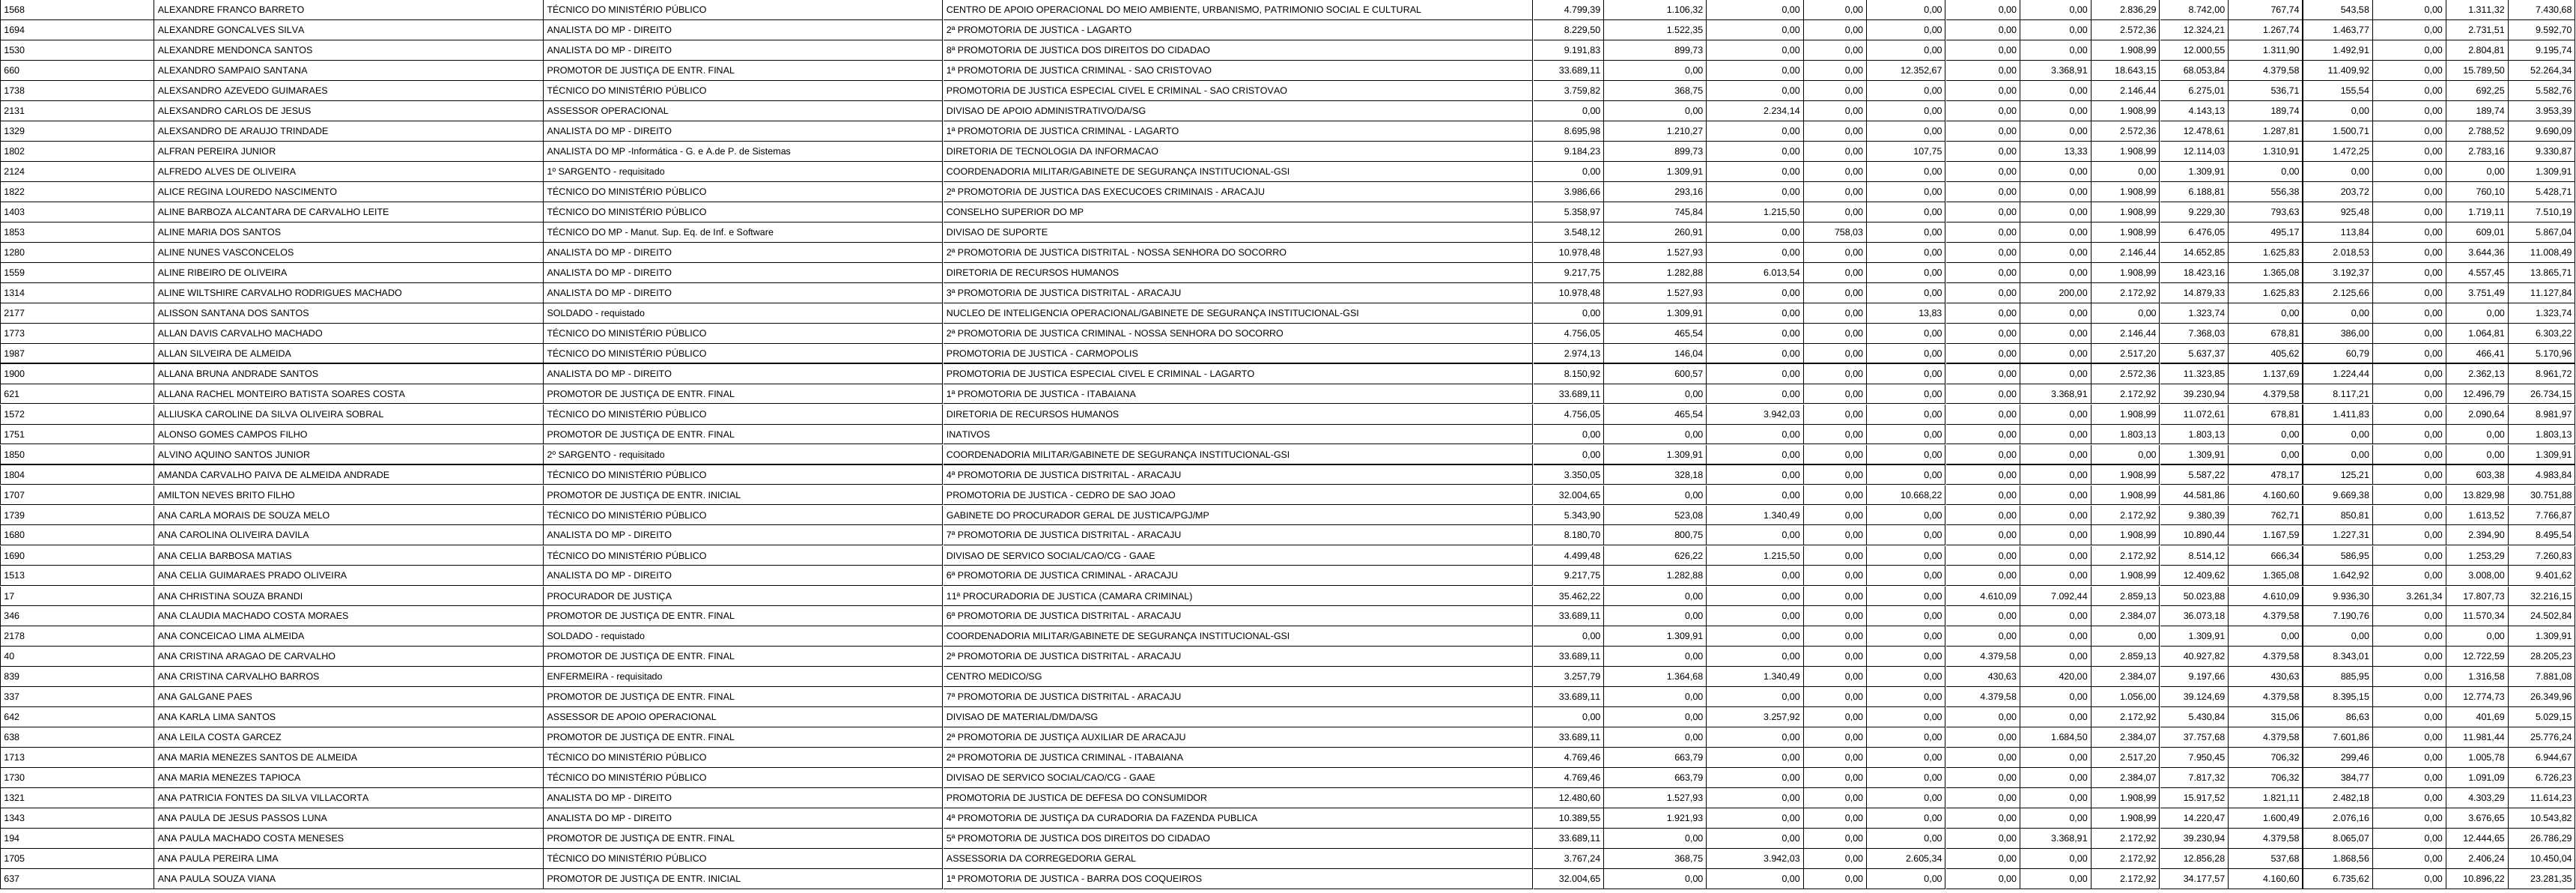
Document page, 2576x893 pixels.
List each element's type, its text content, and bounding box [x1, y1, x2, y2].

table_cell 2.076,16 [2303, 808, 2372, 828]
table_cell PROMOTOR DE JUSTIÇA DE ENTR. INICIAL [544, 869, 942, 889]
table_cell 0,00 [1804, 506, 1866, 524]
table_cell PROMOTOR DE JUSTIÇA DE ENTR. INICIAL [544, 485, 942, 504]
table_cell 1ª PROMOTORIA DE JUSTICA CRIMINAL - LAGARTO [944, 121, 1532, 141]
table_cell TÉCNICO DO MINISTÉRIO PÚBLICO [544, 182, 942, 202]
table_cell 0,00 [1707, 344, 1803, 363]
table_cell 12.722,59 [2446, 647, 2508, 666]
table_cell 68.053,84 [2160, 61, 2228, 80]
table_cell 4.143,13 [2160, 101, 2228, 121]
table_header TÉCNICO DO MINISTÉRIO PÚBLICO [544, 0, 942, 19]
table_cell 1.309,91 [2160, 626, 2228, 646]
table_cell TÉCNICO DO MINISTÉRIO PÚBLICO [544, 546, 942, 565]
table_cell 609,01 [2446, 223, 2508, 242]
table_cell TÉCNICO DO MINISTÉRIO PÚBLICO [544, 202, 942, 222]
table_cell 3.548,12 [1534, 223, 1603, 242]
table_cell 0,00 [1867, 667, 1945, 686]
table_cell 0,00 [1707, 142, 1803, 161]
table_cell 0,00 [2020, 546, 2091, 565]
table_cell TÉCNICO DO MINISTÉRIO PÚBLICO [544, 768, 942, 787]
table_cell 0,00 [2303, 303, 2372, 323]
table_cell 7.881,08 [2509, 667, 2575, 686]
table_cell 0,00 [2373, 344, 2446, 363]
table_cell 6.275,01 [2160, 81, 2228, 100]
table_cell 0,00 [2446, 303, 2508, 323]
table_cell 2177 [1, 303, 154, 323]
table_cell 0,00 [1707, 162, 1803, 181]
table_cell 33.689,11 [1534, 829, 1603, 848]
table_cell PROMOTOR DE JUSTIÇA DE ENTR. FINAL [544, 829, 942, 848]
table_cell 3.368,91 [2020, 384, 2091, 403]
table_cell 3.257,92 [1707, 707, 1803, 727]
table_cell 586,95 [2303, 546, 2372, 565]
table_cell 0,00 [1946, 303, 2020, 323]
table_cell 0,00 [1946, 263, 2020, 282]
table_cell 2ª PROMOTORIA DE JUSTIÇA AUXILIAR DE ARACAJU [944, 727, 1532, 747]
table_cell 0,00 [1604, 61, 1706, 80]
table_cell 10.978,48 [1534, 243, 1603, 262]
table_cell 0,00 [1707, 465, 1803, 484]
table_cell 1.613,52 [2446, 506, 2508, 524]
table_cell 0,00 [2020, 121, 2091, 141]
table_cell 6.726,23 [2509, 768, 2575, 787]
table_cell 0,00 [1946, 727, 2020, 747]
table_cell 2.384,07 [2092, 768, 2159, 787]
table_cell 189,74 [2229, 101, 2302, 121]
table_cell 0,00 [2020, 525, 2091, 545]
table_cell 0,00 [1946, 344, 2020, 363]
table_cell 0,00 [1946, 324, 2020, 343]
table_cell ALEXANDRE GONCALVES SILVA [154, 20, 543, 40]
table_cell DIRETORIA DE RECURSOS HUMANOS [944, 263, 1532, 282]
table_cell 37.757,68 [2160, 727, 2228, 747]
table_cell 0,00 [1804, 546, 1866, 565]
table_cell 24.502,84 [2509, 606, 2575, 626]
table_cell 33.689,11 [1534, 687, 1603, 706]
table_cell 346 [1, 606, 154, 626]
table_cell DIRETORIA DE RECURSOS HUMANOS [944, 405, 1532, 424]
table_cell 0,00 [2373, 606, 2446, 626]
table_cell 7ª PROMOTORIA DE JUSTICA DISTRITAL - ARACAJU [944, 687, 1532, 706]
table_cell 7.092,44 [2020, 587, 2091, 605]
table_cell 1.227,31 [2303, 525, 2372, 545]
table_cell ALEXANDRO SAMPAIO SANTANA [154, 61, 543, 80]
table_cell DIVISAO DE SERVICO SOCIAL/CAO/CG - GAAE [944, 768, 1532, 787]
table_cell 3.644,36 [2446, 243, 2508, 262]
table_cell 0,00 [1707, 243, 1803, 262]
table_cell 368,75 [1604, 81, 1706, 100]
table_cell 1.309,91 [2160, 445, 2228, 464]
table_cell 1.309,91 [1604, 303, 1706, 323]
table_cell 0,00 [1804, 768, 1866, 787]
table_cell 1.215,50 [1707, 546, 1803, 565]
table_cell 9.669,38 [2303, 485, 2372, 504]
table_cell 39.230,94 [2160, 384, 2228, 403]
table_cell 600,57 [1604, 364, 1706, 384]
table_cell 0,00 [1946, 405, 2020, 424]
table_cell 4.379,58 [2229, 829, 2302, 848]
table_cell ALINE BARBOZA ALCANTARA DE CARVALHO LEITE [154, 202, 543, 222]
table_cell 50.023,88 [2160, 587, 2228, 605]
table_cell 1773 [1, 324, 154, 343]
table_cell 1.803,13 [2509, 425, 2575, 444]
table_cell ANA CAROLINA OLIVEIRA DAVILA [154, 525, 543, 545]
table_cell 0,00 [1946, 101, 2020, 121]
table_cell 2.572,36 [2092, 364, 2159, 384]
table_cell 6.188,81 [2160, 182, 2228, 202]
table_header 0,00 [1946, 0, 2020, 19]
table_cell DIVISAO DE APOIO ADMINISTRATIVO/DA/SG [944, 101, 1532, 121]
table_cell ALLANA BRUNA ANDRADE SANTOS [154, 364, 543, 384]
table_cell 1.091,09 [2446, 768, 2508, 787]
table_cell 1.056,00 [2092, 687, 2159, 706]
table_cell ANA LEILA COSTA GARCEZ [154, 727, 543, 747]
table_cell 5.637,37 [2160, 344, 2228, 363]
table_cell 0,00 [1707, 647, 1803, 666]
table_cell 12.000,55 [2160, 40, 2228, 60]
table_cell 430,63 [2229, 667, 2302, 686]
table_cell 1.908,99 [2092, 405, 2159, 424]
table_cell PROMOTORIA DE JUSTICA ESPECIAL CIVEL E CRIMINAL - SAO CRISTOVAO [944, 81, 1532, 100]
table_cell PROMOTORIA DE JUSTICA - CARMOPOLIS [944, 344, 1532, 363]
table_cell 6.944,67 [2509, 748, 2575, 767]
table_cell 0,00 [2373, 869, 2446, 889]
table_cell 0,00 [1604, 829, 1706, 848]
table_cell 0,00 [1946, 202, 2020, 222]
table_cell 0,00 [1804, 748, 1866, 767]
table_cell 2.517,20 [2092, 748, 2159, 767]
table_cell 0,00 [2373, 223, 2446, 242]
table_cell 3.751,49 [2446, 283, 2508, 303]
table_cell 1.500,71 [2303, 121, 2372, 141]
table_cell 0,00 [1867, 445, 1945, 464]
table_cell 4.379,58 [1946, 647, 2020, 666]
table_cell 6.013,54 [1707, 263, 1803, 282]
table_cell PROMOTOR DE JUSTIÇA DE ENTR. FINAL [544, 647, 942, 666]
table_cell 0,00 [2373, 445, 2446, 464]
table_cell 1321 [1, 788, 154, 808]
table_cell 8.495,54 [2509, 525, 2575, 545]
table_cell 0,00 [2373, 849, 2446, 868]
table_cell 0,00 [2373, 829, 2446, 848]
table_cell 621 [1, 384, 154, 403]
table_cell 3.261,34 [2373, 587, 2446, 605]
table_cell 1.868,56 [2303, 849, 2372, 868]
table_cell CONSELHO SUPERIOR DO MP [944, 202, 1532, 222]
table_cell 466,41 [2446, 344, 2508, 363]
table_cell 0,00 [2020, 81, 2091, 100]
table_cell 0,00 [1534, 162, 1603, 181]
table_cell 1ª PROMOTORIA DE JUSTICA - ITABAIANA [944, 384, 1532, 403]
table_cell 7.601,86 [2303, 727, 2372, 747]
table_cell 0,00 [2020, 606, 2091, 626]
table_cell ANA CONCEICAO LIMA ALMEIDA [154, 626, 543, 646]
table_cell 32.216,15 [2509, 587, 2575, 605]
table_cell 0,00 [2373, 243, 2446, 262]
table_cell 0,00 [1804, 626, 1866, 646]
table_cell 0,00 [2092, 303, 2159, 323]
table_cell 0,00 [2373, 546, 2446, 565]
table_cell 1738 [1, 81, 154, 100]
table_cell 328,18 [1604, 465, 1706, 484]
table_cell 0,00 [1804, 142, 1866, 161]
table_cell 0,00 [2373, 121, 2446, 141]
table_cell 0,00 [2373, 263, 2446, 282]
table_cell 1.064,81 [2446, 324, 2508, 343]
table_cell 0,00 [1867, 727, 1945, 747]
table_cell 0,00 [1946, 485, 2020, 504]
table_cell 0,00 [1534, 303, 1603, 323]
table_cell 1.908,99 [2092, 263, 2159, 282]
table_cell 1ª PROMOTORIA DE JUSTICA CRIMINAL - SAO CRISTOVAO [944, 61, 1532, 80]
table_cell 33.689,11 [1534, 727, 1603, 747]
table_header 8.742,00 [2160, 0, 2228, 19]
table_cell 0,00 [1946, 808, 2020, 828]
table_cell 2.362,13 [2446, 364, 2508, 384]
table_cell 0,00 [1946, 121, 2020, 141]
table_cell 1.908,99 [2092, 182, 2159, 202]
table_cell 13.865,71 [2509, 263, 2575, 282]
table_cell 0,00 [1604, 101, 1706, 121]
table_cell 0,00 [1867, 121, 1945, 141]
table_cell 0,00 [1867, 587, 1945, 605]
table_cell 1853 [1, 223, 154, 242]
table_cell 200,00 [2020, 283, 2091, 303]
table_cell PROMOTOR DE JUSTIÇA DE ENTR. FINAL [544, 727, 942, 747]
table_cell 12.856,28 [2160, 849, 2228, 868]
table_cell 0,00 [1804, 849, 1866, 868]
table_cell COORDENADORIA MILITAR/GABINETE DE SEGURANÇA INSTITUCIONAL-GSI [944, 162, 1532, 181]
table_cell 0,00 [2373, 667, 2446, 686]
table_cell 0,00 [1867, 829, 1945, 848]
table_cell 638 [1, 727, 154, 747]
table_header 0,00 [1804, 0, 1866, 19]
table_cell 2ª PROMOTORIA DE JUSTICA DISTRITAL - ARACAJU [944, 647, 1532, 666]
table_cell 7.510,19 [2509, 202, 2575, 222]
table_cell 793,63 [2229, 202, 2302, 222]
table_cell 0,00 [1867, 566, 1945, 585]
table_cell 1ª PROMOTORIA DE JUSTICA - BARRA DOS COQUEIROS [944, 869, 1532, 889]
table_cell 1.311,90 [2229, 40, 2302, 60]
table_header CENTRO DE APOIO OPERACIONAL DO MEIO AMBIENTE, URBANISMO, PATRIMONIO SOCIAL E CULTURAL [944, 0, 1532, 19]
table_cell 0,00 [1604, 425, 1706, 444]
table_cell 2.406,24 [2446, 849, 2508, 868]
table_cell 1572 [1, 405, 154, 424]
table_cell 0,00 [1707, 20, 1803, 40]
table_cell 0,00 [2020, 687, 2091, 706]
table_cell 14.879,33 [2160, 283, 2228, 303]
table_cell 189,74 [2446, 101, 2508, 121]
table_cell ANA PAULA DE JESUS PASSOS LUNA [154, 808, 543, 828]
table_cell 420,00 [2020, 667, 2091, 686]
table_cell 0,00 [2020, 223, 2091, 242]
table_cell ANA KARLA LIMA SANTOS [154, 707, 543, 727]
table_cell 194 [1, 829, 154, 848]
table_cell 0,00 [1804, 61, 1866, 80]
table_cell 9.195,74 [2509, 40, 2575, 60]
table_cell 337 [1, 687, 154, 706]
table_cell 8.514,12 [2160, 546, 2228, 565]
table_cell 0,00 [1707, 425, 1803, 444]
table_cell 678,81 [2229, 324, 2302, 343]
table_cell 0,00 [1946, 40, 2020, 60]
table_cell 26.734,15 [2509, 384, 2575, 403]
table_cell 0,00 [1946, 525, 2020, 545]
table_cell 1822 [1, 182, 154, 202]
table_cell 0,00 [1604, 687, 1706, 706]
table_cell 0,00 [1946, 506, 2020, 524]
table_cell 0,00 [2020, 506, 2091, 524]
table_cell 0,00 [1534, 626, 1603, 646]
table_cell 7.950,45 [2160, 748, 2228, 767]
table_cell 1680 [1, 525, 154, 545]
table_cell 1690 [1, 546, 154, 565]
table_cell 0,00 [2373, 566, 2446, 585]
table_cell 11.409,92 [2303, 61, 2372, 80]
table_cell 0,00 [2446, 626, 2508, 646]
table_cell 9.197,66 [2160, 667, 2228, 686]
table_cell 0,00 [2020, 465, 2091, 484]
table_cell 2.384,07 [2092, 727, 2159, 747]
table_cell 0,00 [1804, 81, 1866, 100]
table_cell 1513 [1, 566, 154, 585]
table_cell INATIVOS [944, 425, 1532, 444]
table_cell 0,00 [2303, 162, 2372, 181]
table_cell 1.309,91 [1604, 445, 1706, 464]
table_cell 0,00 [1867, 283, 1945, 303]
table_cell 2.146,44 [2092, 324, 2159, 343]
table_cell 293,16 [1604, 182, 1706, 202]
table_cell 1.267,74 [2229, 20, 2302, 40]
table_cell ANALISTA DO MP - DIREITO [544, 283, 942, 303]
table_cell 1.908,99 [2092, 566, 2159, 585]
table_cell PROMOTOR DE JUSTIÇA DE ENTR. FINAL [544, 606, 942, 626]
table_cell 14.652,85 [2160, 243, 2228, 262]
table_cell DIVISAO DE SUPORTE [944, 223, 1532, 242]
table_cell 0,00 [1867, 707, 1945, 727]
table_cell 26.349,96 [2509, 687, 2575, 706]
table_cell 2178 [1, 626, 154, 646]
table_cell ALFREDO ALVES DE OLIVEIRA [154, 162, 543, 181]
table_cell 12.774,73 [2446, 687, 2508, 706]
table_cell 0,00 [2373, 142, 2446, 161]
table_cell 0,00 [2020, 182, 2091, 202]
table_cell 762,71 [2229, 506, 2302, 524]
table_cell ASSESSORIA DA CORREGEDORIA GERAL [944, 849, 1532, 868]
table_cell ANALISTA DO MP - DIREITO [544, 20, 942, 40]
table_cell 2.731,51 [2446, 20, 2508, 40]
table_cell 2.572,36 [2092, 121, 2159, 141]
table_cell 0,00 [2303, 445, 2372, 464]
table_cell 0,00 [1707, 869, 1803, 889]
table_cell 0,00 [2373, 748, 2446, 767]
table_cell 0,00 [1946, 768, 2020, 787]
table_cell 2.172,92 [2092, 707, 2159, 727]
table_cell 0,00 [1804, 40, 1866, 60]
table_cell 0,00 [2373, 182, 2446, 202]
table_cell 4.379,58 [2229, 606, 2302, 626]
table_cell 0,00 [2020, 101, 2091, 121]
table_cell 2ª PROMOTORIA DE JUSTICA DAS EXECUCOES CRIMINAIS - ARACAJU [944, 182, 1532, 202]
table_cell 4ª PROMOTORIA DE JUSTIÇA DA CURADORIA DA FAZENDA PUBLICA [944, 808, 1532, 828]
table_cell 33.689,11 [1534, 606, 1603, 626]
table_cell 1.282,88 [1604, 566, 1706, 585]
table_cell 0,00 [1804, 303, 1866, 323]
table_cell ALEXSANDRO DE ARAUJO TRINDADE [154, 121, 543, 141]
table_cell 0,00 [1804, 405, 1866, 424]
table_cell 0,00 [2092, 626, 2159, 646]
table_cell 8.395,15 [2303, 687, 2372, 706]
table_cell 0,00 [1946, 748, 2020, 767]
table_cell 9.936,30 [2303, 587, 2372, 605]
table_cell 1.309,91 [2509, 626, 2575, 646]
table_cell 0,00 [2092, 445, 2159, 464]
table_cell 1.309,91 [1604, 626, 1706, 646]
table_cell 1530 [1, 40, 154, 60]
table_cell 39.230,94 [2160, 829, 2228, 848]
table_cell TÉCNICO DO MINISTÉRIO PÚBLICO [544, 748, 942, 767]
table_cell 3ª PROMOTORIA DE JUSTICA DISTRITAL - ARACAJU [944, 283, 1532, 303]
table_cell 0,00 [1946, 869, 2020, 889]
table_cell 0,00 [2020, 405, 2091, 424]
table_cell 0,00 [1867, 405, 1945, 424]
table_cell TÉCNICO DO MINISTÉRIO PÚBLICO [544, 324, 942, 343]
table_cell 4.756,05 [1534, 405, 1603, 424]
table_cell 0,00 [1867, 243, 1945, 262]
table_cell 0,00 [2020, 485, 2091, 504]
table_header 0,00 [2020, 0, 2091, 19]
table_cell TÉCNICO DO MINISTÉRIO PÚBLICO [544, 849, 942, 868]
table_cell 34.177,57 [2160, 869, 2228, 889]
table_cell 0,00 [1804, 485, 1866, 504]
table_cell 0,00 [1804, 20, 1866, 40]
table_cell 850,81 [2303, 506, 2372, 524]
table_cell 0,00 [1707, 384, 1803, 403]
table_cell 5.029,15 [2509, 707, 2575, 727]
table_cell 1713 [1, 748, 154, 767]
table_cell 9.229,30 [2160, 202, 2228, 222]
table_cell 2.172,92 [2092, 829, 2159, 848]
table_cell 0,00 [1804, 727, 1866, 747]
table_cell 10.668,22 [1867, 485, 1945, 504]
table_cell 0,00 [2373, 162, 2446, 181]
table_cell 0,00 [2373, 61, 2446, 80]
table_cell 4ª PROMOTORIA DE JUSTICA DISTRITAL - ARACAJU [944, 465, 1532, 484]
table_cell 1.642,92 [2303, 566, 2372, 585]
table_cell 0,00 [1804, 162, 1866, 181]
table_cell 33.689,11 [1534, 647, 1603, 666]
table_cell ALINE NUNES VASCONCELOS [154, 243, 543, 262]
table_cell 9.592,70 [2509, 20, 2575, 40]
table_cell 1.625,83 [2229, 283, 2302, 303]
table_cell 1.215,50 [1707, 202, 1803, 222]
table_cell 0,00 [1707, 626, 1803, 646]
table_cell 0,00 [1867, 647, 1945, 666]
table_header 2.836,29 [2092, 0, 2159, 19]
table_cell 8.229,50 [1534, 20, 1603, 40]
table_cell 1.908,99 [2092, 142, 2159, 161]
table_cell 1.282,88 [1604, 263, 1706, 282]
table_cell 0,00 [2020, 20, 2091, 40]
table_cell 3.368,91 [2020, 829, 2091, 848]
table_cell 7.190,76 [2303, 606, 2372, 626]
table_cell 2.783,16 [2446, 142, 2508, 161]
table_cell 11.981,44 [2446, 727, 2508, 747]
table_cell 2.234,14 [1707, 101, 1803, 121]
table_cell ALINE WILTSHIRE CARVALHO RODRIGUES MACHADO [154, 283, 543, 303]
table_cell 7.817,32 [2160, 768, 2228, 787]
table_cell 6ª PROMOTORIA DE JUSTICA CRIMINAL - ARACAJU [944, 566, 1532, 585]
table_cell 1.527,93 [1604, 283, 1706, 303]
table_cell 3.942,03 [1707, 849, 1803, 868]
table_cell 0,00 [1867, 546, 1945, 565]
table_cell 0,00 [1867, 81, 1945, 100]
table_header 0,00 [2373, 0, 2446, 19]
table_cell 1.684,50 [2020, 727, 2091, 747]
table_cell 0,00 [2020, 243, 2091, 262]
table_cell 1.522,35 [1604, 20, 1706, 40]
table_cell 2.125,66 [2303, 283, 2372, 303]
table_cell ANALISTA DO MP - DIREITO [544, 808, 942, 828]
table_cell 0,00 [1604, 869, 1706, 889]
table_cell ANA PAULA MACHADO COSTA MENESES [154, 829, 543, 848]
table_cell 13.829,98 [2446, 485, 2508, 504]
table_cell 0,00 [1707, 768, 1803, 787]
table_cell 4.379,58 [2229, 384, 2302, 403]
table_cell 7.766,87 [2509, 506, 2575, 524]
table_cell SOLDADO - requistado [544, 626, 942, 646]
table_cell 0,00 [1804, 384, 1866, 403]
table_cell 1804 [1, 465, 154, 484]
table_cell 2.172,92 [2092, 849, 2159, 868]
table_cell 0,00 [2229, 626, 2302, 646]
table_cell ANALISTA DO MP - DIREITO [544, 263, 942, 282]
table_cell 4.983,84 [2509, 465, 2575, 484]
table_cell 10.890,44 [2160, 525, 2228, 545]
table_cell 0,00 [2373, 303, 2446, 323]
table_cell 8.065,07 [2303, 829, 2372, 848]
table_cell 4.379,58 [2229, 61, 2302, 80]
table_cell 0,00 [1804, 606, 1866, 626]
table_cell 0,00 [1707, 587, 1803, 605]
table_cell 1.908,99 [2092, 465, 2159, 484]
table_cell 2.394,90 [2446, 525, 2508, 545]
table_cell 1.908,99 [2092, 808, 2159, 828]
table_cell 0,00 [2229, 425, 2302, 444]
table_cell AMILTON NEVES BRITO FILHO [154, 485, 543, 504]
table_cell 1.719,11 [2446, 202, 2508, 222]
table_cell 0,00 [2373, 364, 2446, 384]
table_cell 0,00 [1604, 587, 1706, 605]
table_cell 0,00 [1946, 606, 2020, 626]
table_cell 1987 [1, 344, 154, 363]
table_cell 1329 [1, 121, 154, 141]
table_cell 0,00 [2020, 425, 2091, 444]
table_cell 1802 [1, 142, 154, 161]
table_cell 1.323,74 [2509, 303, 2575, 323]
table_cell 4.303,29 [2446, 788, 2508, 808]
table_cell 9.191,83 [1534, 40, 1603, 60]
table_cell 0,00 [1804, 121, 1866, 141]
table_cell 0,00 [2020, 849, 2091, 868]
table_cell 1.253,29 [2446, 546, 2508, 565]
table_cell 0,00 [2373, 525, 2446, 545]
table_cell 0,00 [1804, 587, 1866, 605]
table_cell 60,79 [2303, 344, 2372, 363]
table_cell NUCLEO DE INTELIGENCIA OPERACIONAL/GABINETE DE SEGURANÇA INSTITUCIONAL-GSI [944, 303, 1532, 323]
table_cell 0,00 [2020, 303, 2091, 323]
table_cell 0,00 [1707, 606, 1803, 626]
table_cell 0,00 [1707, 324, 1803, 343]
table_cell 5.587,22 [2160, 465, 2228, 484]
table_cell 0,00 [2446, 162, 2508, 181]
table_cell 9.330,87 [2509, 142, 2575, 161]
table_cell TÉCNICO DO MINISTÉRIO PÚBLICO [544, 506, 942, 524]
table_cell 0,00 [1604, 707, 1706, 727]
table_cell 0,00 [2020, 162, 2091, 181]
table_cell GABINETE DO PROCURADOR GERAL DE JUSTICA/PGJ/MP [944, 506, 1532, 524]
table_cell 5.430,84 [2160, 707, 2228, 727]
table_cell 0,00 [2020, 344, 2091, 363]
table_cell 12.409,62 [2160, 566, 2228, 585]
table_cell 1.411,83 [2303, 405, 2372, 424]
table_cell 0,00 [1867, 202, 1945, 222]
table_cell 0,00 [1804, 263, 1866, 282]
table_cell 1559 [1, 263, 154, 282]
table_cell 0,00 [1604, 647, 1706, 666]
table_cell 0,00 [2020, 263, 2091, 282]
table_cell 0,00 [1804, 324, 1866, 343]
table_cell ALFRAN PEREIRA JUNIOR [154, 142, 543, 161]
table_cell 10.389,55 [1534, 808, 1603, 828]
table_cell 0,00 [1946, 849, 2020, 868]
table_cell 4.769,46 [1534, 768, 1603, 787]
table_cell ANA CELIA BARBOSA MATIAS [154, 546, 543, 565]
table_cell 692,25 [2446, 81, 2508, 100]
table_cell 0,00 [1946, 81, 2020, 100]
table_cell ANA PAULA SOUZA VIANA [154, 869, 543, 889]
table_cell TÉCNICO DO MINISTÉRIO PÚBLICO [544, 81, 942, 100]
table_cell 0,00 [2020, 626, 2091, 646]
table_header 1568 [1, 0, 154, 19]
table_cell 2.482,18 [2303, 788, 2372, 808]
table_cell 0,00 [1867, 344, 1945, 363]
table_cell 3.942,03 [1707, 405, 1803, 424]
table_cell 1.908,99 [2092, 788, 2159, 808]
table_cell SOLDADO - requistado [544, 303, 942, 323]
table_cell 0,00 [1867, 788, 1945, 808]
table_cell 10.978,48 [1534, 283, 1603, 303]
table_cell 0,00 [2092, 162, 2159, 181]
table_cell 23.281,35 [2509, 869, 2575, 889]
table_cell 18.423,16 [2160, 263, 2228, 282]
table_cell 0,00 [1707, 121, 1803, 141]
table_cell 2ª PROMOTORIA DE JUSTICA - LAGARTO [944, 20, 1532, 40]
table_cell 0,00 [1946, 829, 2020, 848]
table_cell 7.260,83 [2509, 546, 2575, 565]
table_cell 0,00 [1804, 788, 1866, 808]
table_cell ANA GALGANE PAES [154, 687, 543, 706]
table_cell 0,00 [2303, 626, 2372, 646]
table_cell 0,00 [1707, 788, 1803, 808]
table_cell 8.981,97 [2509, 405, 2575, 424]
table_cell 0,00 [2373, 626, 2446, 646]
table_cell 0,00 [2446, 425, 2508, 444]
table_cell 3.676,65 [2446, 808, 2508, 828]
table_cell 0,00 [1946, 546, 2020, 565]
table_cell ANALISTA DO MP - DIREITO [544, 121, 942, 141]
table_cell 0,00 [1534, 445, 1603, 464]
table_cell 2.146,44 [2092, 81, 2159, 100]
table_cell ANALISTA DO MP -Informática - G. e A.de P. de Sistemas [544, 142, 942, 161]
table_cell 15.789,50 [2446, 61, 2508, 80]
table_cell ALINE RIBEIRO DE OLIVEIRA [154, 263, 543, 282]
table_cell 9.380,39 [2160, 506, 2228, 524]
table_cell 0,00 [1867, 182, 1945, 202]
table_cell 3.192,37 [2303, 263, 2372, 282]
table_cell 0,00 [1946, 364, 2020, 384]
table_cell 11.072,61 [2160, 405, 2228, 424]
table_cell 1280 [1, 243, 154, 262]
table_cell ANALISTA DO MP - DIREITO [544, 788, 942, 808]
table_cell 260,91 [1604, 223, 1706, 242]
table_cell 315,06 [2229, 707, 2302, 727]
table_cell 8.343,01 [2303, 647, 2372, 666]
table_cell 4.379,58 [2229, 647, 2302, 666]
table_cell 0,00 [2020, 808, 2091, 828]
table_cell 0,00 [1867, 364, 1945, 384]
table_cell 0,00 [2020, 364, 2091, 384]
table_cell 1.803,13 [2160, 425, 2228, 444]
table_cell 0,00 [1946, 142, 2020, 161]
table_cell 36.073,18 [2160, 606, 2228, 626]
table_cell 0,00 [1946, 788, 2020, 808]
table_cell ASSESSOR OPERACIONAL [544, 101, 942, 121]
table_cell 52.264,34 [2509, 61, 2575, 80]
table_cell 4.160,60 [2229, 485, 2302, 504]
table_cell 11.127,84 [2509, 283, 2575, 303]
table_cell 0,00 [1867, 525, 1945, 545]
table_cell 0,00 [2373, 20, 2446, 40]
table_cell 800,75 [1604, 525, 1706, 545]
table_cell ANA CRISTINA CARVALHO BARROS [154, 667, 543, 686]
table_cell 9.690,09 [2509, 121, 2575, 141]
table_cell 0,00 [1867, 223, 1945, 242]
table_cell 5.170,96 [2509, 344, 2575, 363]
table_cell 155,54 [2303, 81, 2372, 100]
table_cell 28.205,23 [2509, 647, 2575, 666]
table_header ALEXANDRE FRANCO BARRETO [154, 0, 543, 19]
table_cell 0,00 [1946, 465, 2020, 484]
table_cell 0,00 [1707, 829, 1803, 848]
table_cell 401,69 [2446, 707, 2508, 727]
table_cell ALLANA RACHEL MONTEIRO BATISTA SOARES COSTA [154, 384, 543, 403]
table_cell 0,00 [2020, 566, 2091, 585]
table_cell 1.310,91 [2229, 142, 2302, 161]
table_cell 1707 [1, 485, 154, 504]
table_cell TÉCNICO DO MINISTÉRIO PÚBLICO [544, 405, 942, 424]
table_cell 0,00 [1707, 445, 1803, 464]
table_cell 1.463,77 [2303, 20, 2372, 40]
table_cell 0,00 [1867, 324, 1945, 343]
table_cell 1850 [1, 445, 154, 464]
table_cell 663,79 [1604, 768, 1706, 787]
table_cell 0,00 [1804, 566, 1866, 585]
table_cell 0,00 [1867, 101, 1945, 121]
table_cell 0,00 [1534, 101, 1603, 121]
table_cell 4.769,46 [1534, 748, 1603, 767]
table_cell 1.309,91 [2509, 162, 2575, 181]
table_cell 0,00 [2373, 506, 2446, 524]
table_cell ALEXANDRE MENDONCA SANTOS [154, 40, 543, 60]
table_cell ANALISTA DO MP - DIREITO [544, 525, 942, 545]
table_cell 10.896,22 [2446, 869, 2508, 889]
table_cell 465,54 [1604, 405, 1706, 424]
table_cell 0,00 [2373, 768, 2446, 787]
table_cell 0,00 [1804, 707, 1866, 727]
table_cell 1.600,49 [2229, 808, 2302, 828]
table_cell 1.287,81 [2229, 121, 2302, 141]
table_cell 1.625,83 [2229, 243, 2302, 262]
table_cell 9.217,75 [1534, 566, 1603, 585]
table_cell 0,00 [1804, 283, 1866, 303]
table_cell 0,00 [1867, 20, 1945, 40]
table_cell ANALISTA DO MP - DIREITO [544, 364, 942, 384]
table_cell 430,63 [1946, 667, 2020, 686]
table_cell 3.257,79 [1534, 667, 1603, 686]
table_cell 2º SARGENTO - requisitado [544, 445, 942, 464]
table_cell 17 [1, 587, 154, 605]
table_cell 0,00 [1867, 506, 1945, 524]
table_cell 8.117,21 [2303, 384, 2372, 403]
table_cell 1.908,99 [2092, 40, 2159, 60]
table_cell 386,00 [2303, 324, 2372, 343]
table_cell 2.788,52 [2446, 121, 2508, 141]
table_cell 0,00 [1707, 748, 1803, 767]
table_cell 0,00 [2446, 445, 2508, 464]
table_cell ALLAN DAVIS CARVALHO MACHADO [154, 324, 543, 343]
table_cell 0,00 [1867, 626, 1945, 646]
table_cell 760,10 [2446, 182, 2508, 202]
table_cell 32.004,65 [1534, 485, 1603, 504]
table_cell 0,00 [1804, 344, 1866, 363]
table_cell 0,00 [1707, 283, 1803, 303]
table_cell 1.821,11 [2229, 788, 2302, 808]
table_cell 0,00 [2373, 101, 2446, 121]
table_cell 4.379,58 [1946, 687, 2020, 706]
table_cell 745,84 [1604, 202, 1706, 222]
table_cell 2.605,34 [1867, 849, 1945, 868]
table_cell 3.350,05 [1534, 465, 1603, 484]
table_cell 0,00 [2303, 425, 2372, 444]
table_cell 2.974,13 [1534, 344, 1603, 363]
table_cell 885,95 [2303, 667, 2372, 686]
table_cell 1.908,99 [2092, 101, 2159, 121]
table_cell 1751 [1, 425, 154, 444]
table_cell 1.908,99 [2092, 485, 2159, 504]
table_cell 8.695,98 [1534, 121, 1603, 141]
table_cell 11.323,85 [2160, 364, 2228, 384]
table_cell 12.480,60 [1534, 788, 1603, 808]
table_cell ANALISTA DO MP - DIREITO [544, 40, 942, 60]
table_cell 2ª PROMOTORIA DE JUSTICA CRIMINAL - ITABAIANA [944, 748, 1532, 767]
table_cell 0,00 [2229, 162, 2302, 181]
table_cell 0,00 [2373, 788, 2446, 808]
table_cell 0,00 [1946, 283, 2020, 303]
table_cell 12.444,65 [2446, 829, 2508, 848]
table_cell COORDENADORIA MILITAR/GABINETE DE SEGURANÇA INSTITUCIONAL-GSI [944, 445, 1532, 464]
table_cell 2ª PROMOTORIA DE JUSTICA DISTRITAL - NOSSA SENHORA DO SOCORRO [944, 243, 1532, 262]
table_cell 1.323,74 [2160, 303, 2228, 323]
table_cell 14.220,47 [2160, 808, 2228, 828]
table_cell 2131 [1, 101, 154, 121]
table_cell 2.172,92 [2092, 869, 2159, 889]
table_cell 706,32 [2229, 748, 2302, 767]
table_cell 0,00 [2373, 727, 2446, 747]
table_cell 0,00 [2020, 707, 2091, 727]
table_cell 8ª PROMOTORIA DE JUSTICA DOS DIREITOS DO CIDADAO [944, 40, 1532, 60]
table_cell 3.953,39 [2509, 101, 2575, 121]
table_header 767,74 [2229, 0, 2302, 19]
table_cell 4.160,60 [2229, 869, 2302, 889]
table_cell 1343 [1, 808, 154, 828]
table_cell DIVISAO DE MATERIAL/DM/DA/SG [944, 707, 1532, 727]
table_cell 465,54 [1604, 324, 1706, 343]
table_cell 4.379,58 [2229, 727, 2302, 747]
table_cell 33.689,11 [1534, 61, 1603, 80]
table_cell 637 [1, 869, 154, 889]
table_cell 25.776,24 [2509, 727, 2575, 747]
table_cell ANALISTA DO MP - DIREITO [544, 243, 942, 262]
table_cell 7ª PROMOTORIA DE JUSTICA DISTRITAL - ARACAJU [944, 525, 1532, 545]
table_cell 523,08 [1604, 506, 1706, 524]
table_cell 4.379,58 [2229, 687, 2302, 706]
table_cell 4.557,45 [2446, 263, 2508, 282]
table_cell 1.224,44 [2303, 364, 2372, 384]
table_cell 1.472,25 [2303, 142, 2372, 161]
table_header 1.106,32 [1604, 0, 1706, 19]
table_cell 0,00 [1867, 606, 1945, 626]
table_cell 0,00 [1946, 20, 2020, 40]
table_cell 642 [1, 707, 154, 727]
table_cell 8.180,70 [1534, 525, 1603, 545]
table_cell 5ª PROMOTORIA DE JUSTICA DOS DIREITOS DO CIDADAO [944, 829, 1532, 848]
table_cell 107,75 [1867, 142, 1945, 161]
table_cell 4.610,09 [2229, 587, 2302, 605]
table_cell 0,00 [2373, 384, 2446, 403]
table_cell 146,04 [1604, 344, 1706, 363]
table_cell 1.492,91 [2303, 40, 2372, 60]
table_cell 0,00 [2373, 202, 2446, 222]
table_cell 40 [1, 647, 154, 666]
table_cell 1.340,49 [1707, 506, 1803, 524]
table_cell 899,73 [1604, 142, 1706, 161]
table_cell 0,00 [1707, 687, 1803, 706]
table_cell 10.543,82 [2509, 808, 2575, 828]
table_cell 0,00 [2373, 81, 2446, 100]
table_cell ANA PAULA PEREIRA LIMA [154, 849, 543, 868]
table_cell PROCURADOR DE JUSTIÇA [544, 587, 942, 605]
table_cell 0,00 [1867, 687, 1945, 706]
table_cell 0,00 [1804, 445, 1866, 464]
table_cell 0,00 [1804, 667, 1866, 686]
table_cell 33.689,11 [1534, 384, 1603, 403]
table_cell ANALISTA DO MP - DIREITO [544, 566, 942, 585]
table_cell 40.927,82 [2160, 647, 2228, 666]
table_cell 125,21 [2303, 465, 2372, 484]
table_cell PROMOTOR DE JUSTIÇA DE ENTR. FINAL [544, 384, 942, 403]
table_cell ALEXSANDRO CARLOS DE JESUS [154, 101, 543, 121]
table_cell 0,00 [1804, 465, 1866, 484]
table_cell 0,00 [1946, 566, 2020, 585]
table_cell 299,46 [2303, 748, 2372, 767]
table_cell 925,48 [2303, 202, 2372, 222]
table_cell ANA CELIA GUIMARAES PRADO OLIVEIRA [154, 566, 543, 585]
table_cell 11.570,34 [2446, 606, 2508, 626]
table_cell 2.517,20 [2092, 344, 2159, 363]
table_cell 368,75 [1604, 849, 1706, 868]
table_cell 2.172,92 [2092, 506, 2159, 524]
table_cell 0,00 [2373, 808, 2446, 828]
table_cell 0,00 [2373, 707, 2446, 727]
table_cell 1.908,99 [2092, 525, 2159, 545]
table_cell 1.527,93 [1604, 788, 1706, 808]
table_cell ANA MARIA MENEZES TAPIOCA [154, 768, 543, 787]
table_cell 0,00 [2020, 445, 2091, 464]
table_cell 0,00 [1707, 40, 1803, 60]
table_cell 1.364,68 [1604, 667, 1706, 686]
table_cell 0,00 [2373, 405, 2446, 424]
table_cell 1.137,69 [2229, 364, 2302, 384]
table_cell 12.352,67 [1867, 61, 1945, 80]
table_cell TÉCNICO DO MP - Manut. Sup. Eq. de Inf. e Software [544, 223, 942, 242]
table_cell 18.643,15 [2092, 61, 2159, 80]
table_cell 2.172,92 [2092, 546, 2159, 565]
table_cell 2.384,07 [2092, 606, 2159, 626]
table_cell 0,00 [1707, 485, 1803, 504]
table_cell 35.462,22 [1534, 587, 1603, 605]
table_cell 6.735,62 [2303, 869, 2372, 889]
table_cell 0,00 [1946, 425, 2020, 444]
table_cell 1.365,08 [2229, 566, 2302, 585]
table_cell 478,17 [2229, 465, 2302, 484]
table_cell ALINE MARIA DOS SANTOS [154, 223, 543, 242]
table_cell 1.005,78 [2446, 748, 2508, 767]
table_cell 0,00 [2303, 101, 2372, 121]
table_cell ANA MARIA MENEZES SANTOS DE ALMEIDA [154, 748, 543, 767]
table_cell 0,00 [2373, 324, 2446, 343]
table_cell PROMOTORIA DE JUSTICA - CEDRO DE SAO JOAO [944, 485, 1532, 504]
table_cell 8.150,92 [1534, 364, 1603, 384]
table_cell 1.309,91 [1604, 162, 1706, 181]
table_cell 0,00 [1804, 425, 1866, 444]
table_cell PROMOTORIA DE JUSTICA ESPECIAL CIVEL E CRIMINAL - LAGARTO [944, 364, 1532, 384]
table_cell 0,00 [1804, 808, 1866, 828]
table_cell 0,00 [1604, 485, 1706, 504]
table_cell ANA CRISTINA ARAGAO DE CARVALHO [154, 647, 543, 666]
table_cell 0,00 [1867, 748, 1945, 767]
table_cell ANA CHRISTINA SOUZA BRANDI [154, 587, 543, 605]
table_cell 0,00 [1804, 182, 1866, 202]
table_cell 0,00 [2020, 324, 2091, 343]
table_cell 113,84 [2303, 223, 2372, 242]
table_cell 10.450,04 [2509, 849, 2575, 868]
table_cell 0,00 [1707, 808, 1803, 828]
table_cell 15.917,52 [2160, 788, 2228, 808]
table_cell 678,81 [2229, 405, 2302, 424]
table_cell 2ª PROMOTORIA DE JUSTICA CRIMINAL - NOSSA SENHORA DO SOCORRO [944, 324, 1532, 343]
table_cell 2.572,36 [2092, 20, 2159, 40]
table_cell TÉCNICO DO MINISTÉRIO PÚBLICO [544, 465, 942, 484]
table_cell 5.343,90 [1534, 506, 1603, 524]
table_cell 0,00 [2229, 303, 2302, 323]
table_cell 0,00 [2373, 40, 2446, 60]
table_cell 17.807,73 [2446, 587, 2508, 605]
table_cell 11.008,49 [2509, 243, 2575, 262]
table_cell 86,63 [2303, 707, 2372, 727]
table_cell 0,00 [1804, 525, 1866, 545]
table_cell 11.614,23 [2509, 788, 2575, 808]
table_cell 0,00 [1867, 768, 1945, 787]
table_cell 384,77 [2303, 768, 2372, 787]
table_cell 0,00 [2229, 445, 2302, 464]
table_cell 9.401,62 [2509, 566, 2575, 585]
table_cell 0,00 [1946, 162, 2020, 181]
table_cell 0,00 [1946, 223, 2020, 242]
table_cell 0,00 [2020, 647, 2091, 666]
table_cell 706,32 [2229, 768, 2302, 787]
table_cell 0,00 [1707, 566, 1803, 585]
table_cell 5.428,71 [2509, 182, 2575, 202]
table_cell 666,34 [2229, 546, 2302, 565]
table_cell 1.309,91 [2160, 162, 2228, 181]
table_cell 1730 [1, 768, 154, 787]
table_cell 0,00 [1707, 81, 1803, 100]
table_cell COORDENADORIA MILITAR/GABINETE DE SEGURANÇA INSTITUCIONAL-GSI [944, 626, 1532, 646]
table_cell ALLIUSKA CAROLINE DA SILVA OLIVEIRA SOBRAL [154, 405, 543, 424]
table_cell 0,00 [1867, 40, 1945, 60]
table_cell ALLAN SILVEIRA DE ALMEIDA [154, 344, 543, 363]
table_cell 0,00 [2373, 425, 2446, 444]
table_cell 0,00 [1707, 364, 1803, 384]
table_cell 2.172,92 [2092, 283, 2159, 303]
table_cell ALVINO AQUINO SANTOS JUNIOR [154, 445, 543, 464]
table_cell 8.961,72 [2509, 364, 2575, 384]
table_cell 1.365,08 [2229, 263, 2302, 282]
table_cell 0,00 [1604, 384, 1706, 403]
table_cell PROMOTOR DE JUSTIÇA DE ENTR. FINAL [544, 61, 942, 80]
table_cell 1705 [1, 849, 154, 868]
table_cell DIVISAO DE SERVICO SOCIAL/CAO/CG - GAAE [944, 546, 1532, 565]
table_cell 758,03 [1804, 223, 1866, 242]
table_cell 1.340,49 [1707, 667, 1803, 686]
table_cell 0,00 [2020, 768, 2091, 787]
table_cell ALISSON SANTANA DOS SANTOS [154, 303, 543, 323]
table_cell 626,22 [1604, 546, 1706, 565]
table_cell 12.478,61 [2160, 121, 2228, 141]
table_cell 13,33 [2020, 142, 2091, 161]
table_cell 0,00 [1946, 707, 2020, 727]
table_cell 0,00 [2020, 40, 2091, 60]
table_cell 0,00 [1604, 606, 1706, 626]
table_cell 0,00 [1946, 182, 2020, 202]
table_cell 0,00 [2020, 748, 2091, 767]
table_cell 7.368,03 [2160, 324, 2228, 343]
table_cell 839 [1, 667, 154, 686]
table_cell 2.859,13 [2092, 647, 2159, 666]
table_cell CENTRO MEDICO/SG [944, 667, 1532, 686]
table_cell 0,00 [1946, 626, 2020, 646]
table_cell PROMOTOR DE JUSTIÇA DE ENTR. FINAL [544, 687, 942, 706]
table_header 0,00 [1707, 0, 1803, 19]
table_cell 0,00 [1707, 61, 1803, 80]
table_header 1.311,32 [2446, 0, 2508, 19]
table_header 7.430,68 [2509, 0, 2575, 19]
table_cell 2.172,92 [2092, 384, 2159, 403]
table_cell 2124 [1, 162, 154, 181]
table_cell 0,00 [2373, 283, 2446, 303]
table_cell 9.184,23 [1534, 142, 1603, 161]
table_header 4.799,39 [1534, 0, 1603, 19]
table_cell 0,00 [1804, 243, 1866, 262]
table_cell 13,83 [1867, 303, 1945, 323]
table_cell 1314 [1, 283, 154, 303]
table_cell 2.018,53 [2303, 243, 2372, 262]
table_cell ALONSO GOMES CAMPOS FILHO [154, 425, 543, 444]
table_cell ANA CLAUDIA MACHADO COSTA MORAES [154, 606, 543, 626]
table_cell 6.476,05 [2160, 223, 2228, 242]
table_header 543,58 [2303, 0, 2372, 19]
table_cell 0,00 [2373, 647, 2446, 666]
table_cell AMANDA CARVALHO PAIVA DE ALMEIDA ANDRADE [154, 465, 543, 484]
table_cell 32.004,65 [1534, 869, 1603, 889]
table_cell 44.581,86 [2160, 485, 2228, 504]
table_cell 663,79 [1604, 748, 1706, 767]
table_cell 3.368,91 [2020, 61, 2091, 80]
table_cell DIRETORIA DE TECNOLOGIA DA INFORMACAO [944, 142, 1532, 161]
table_cell TÉCNICO DO MINISTÉRIO PÚBLICO [544, 344, 942, 363]
table_cell 26.786,29 [2509, 829, 2575, 848]
table_cell ALEXSANDRO AZEVEDO GUIMARAES [154, 81, 543, 100]
table_cell 0,00 [1804, 829, 1866, 848]
table_cell 405,62 [2229, 344, 2302, 363]
table_cell 1.908,99 [2092, 202, 2159, 222]
table_header 0,00 [1867, 0, 1945, 19]
table_cell 0,00 [1867, 263, 1945, 282]
table_cell 4.499,48 [1534, 546, 1603, 565]
table_cell 1.167,59 [2229, 525, 2302, 545]
table_cell 0,00 [1707, 525, 1803, 545]
table_cell 9.217,75 [1534, 263, 1603, 282]
table_cell 0,00 [1707, 727, 1803, 747]
table_cell ALICE REGINA LOUREDO NASCIMENTO [154, 182, 543, 202]
table_cell 5.358,97 [1534, 202, 1603, 222]
table_cell 1739 [1, 506, 154, 524]
table_cell 0,00 [1804, 869, 1866, 889]
table_cell 0,00 [1867, 808, 1945, 828]
table_cell 1.803,13 [2092, 425, 2159, 444]
table_cell 12.496,79 [2446, 384, 2508, 403]
table_cell 6.303,22 [2509, 324, 2575, 343]
table_cell 2.804,81 [2446, 40, 2508, 60]
table_cell 1.921,93 [1604, 808, 1706, 828]
table_cell 0,00 [1804, 364, 1866, 384]
table_cell 1.316,58 [2446, 667, 2508, 686]
table_cell 1.908,99 [2092, 223, 2159, 242]
table_cell 1694 [1, 20, 154, 40]
table_cell 603,38 [2446, 465, 2508, 484]
table_cell 12.114,03 [2160, 142, 2228, 161]
table_cell 0,00 [1604, 727, 1706, 747]
table_cell 0,00 [1946, 384, 2020, 403]
table_cell 660 [1, 61, 154, 80]
table_cell 3.759,82 [1534, 81, 1603, 100]
table_cell 1º SARGENTO - requisitado [544, 162, 942, 181]
table_cell 0,00 [1867, 425, 1945, 444]
table_cell PROMOTOR DE JUSTIÇA DE ENTR. FINAL [544, 425, 942, 444]
table_cell 203,72 [2303, 182, 2372, 202]
table_cell ANA PATRICIA FONTES DA SILVA VILLACORTA [154, 788, 543, 808]
table_cell 0,00 [2373, 687, 2446, 706]
table_cell 0,00 [1946, 445, 2020, 464]
table_cell 12.324,21 [2160, 20, 2228, 40]
table_cell 0,00 [2020, 869, 2091, 889]
table_cell 0,00 [2020, 788, 2091, 808]
table_cell 4.610,09 [1946, 587, 2020, 605]
table_cell 0,00 [1804, 101, 1866, 121]
table_cell 0,00 [1534, 707, 1603, 727]
table_cell 2.859,13 [2092, 587, 2159, 605]
table_cell 6ª PROMOTORIA DE JUSTICA DISTRITAL - ARACAJU [944, 606, 1532, 626]
table_cell 1900 [1, 364, 154, 384]
table_cell 0,00 [1534, 425, 1603, 444]
table_cell 5.582,76 [2509, 81, 2575, 100]
table_cell 2.384,07 [2092, 667, 2159, 686]
table_cell 0,00 [2373, 485, 2446, 504]
table_cell 1.309,91 [2509, 445, 2575, 464]
table_cell 2.090,64 [2446, 405, 2508, 424]
table_cell 537,68 [2229, 849, 2302, 868]
table_cell PROMOTORIA DE JUSTICA DE DEFESA DO CONSUMIDOR [944, 788, 1532, 808]
table_cell 5.867,04 [2509, 223, 2575, 242]
table_cell 1.210,27 [1604, 121, 1706, 141]
table_cell 0,00 [1946, 243, 2020, 262]
table_cell 1403 [1, 202, 154, 222]
table_cell 39.124,69 [2160, 687, 2228, 706]
table_cell 2.146,44 [2092, 243, 2159, 262]
table_cell 0,00 [1867, 162, 1945, 181]
table_cell 536,71 [2229, 81, 2302, 100]
table_cell 0,00 [1804, 647, 1866, 666]
table_cell 0,00 [1867, 384, 1945, 403]
table_cell 0,00 [1804, 202, 1866, 222]
table_cell 11ª PROCURADORIA DE JUSTICA (CAMARA CRIMINAL) [944, 587, 1532, 605]
table_cell 3.767,24 [1534, 849, 1603, 868]
table_cell 899,73 [1604, 40, 1706, 60]
table_cell 495,17 [2229, 223, 2302, 242]
table_cell 0,00 [1804, 687, 1866, 706]
table_cell ASSESSOR DE APOIO OPERACIONAL [544, 707, 942, 727]
table_cell 0,00 [1946, 61, 2020, 80]
table_cell 30.751,88 [2509, 485, 2575, 504]
table_cell 3.986,66 [1534, 182, 1603, 202]
table_cell 0,00 [1707, 182, 1803, 202]
table_cell 0,00 [1707, 303, 1803, 323]
table_cell 0,00 [2373, 465, 2446, 484]
table_cell 556,38 [2229, 182, 2302, 202]
table_cell 4.756,05 [1534, 324, 1603, 343]
table_cell 0,00 [1867, 465, 1945, 484]
table_cell 1.527,93 [1604, 243, 1706, 262]
table_cell 3.008,00 [2446, 566, 2508, 585]
table_cell 0,00 [1707, 223, 1803, 242]
table_cell ANA CARLA MORAIS DE SOUZA MELO [154, 506, 543, 524]
table_cell 0,00 [2020, 202, 2091, 222]
table_cell 0,00 [1867, 869, 1945, 889]
table_cell ENFERMEIRA - requisitado [544, 667, 942, 686]
